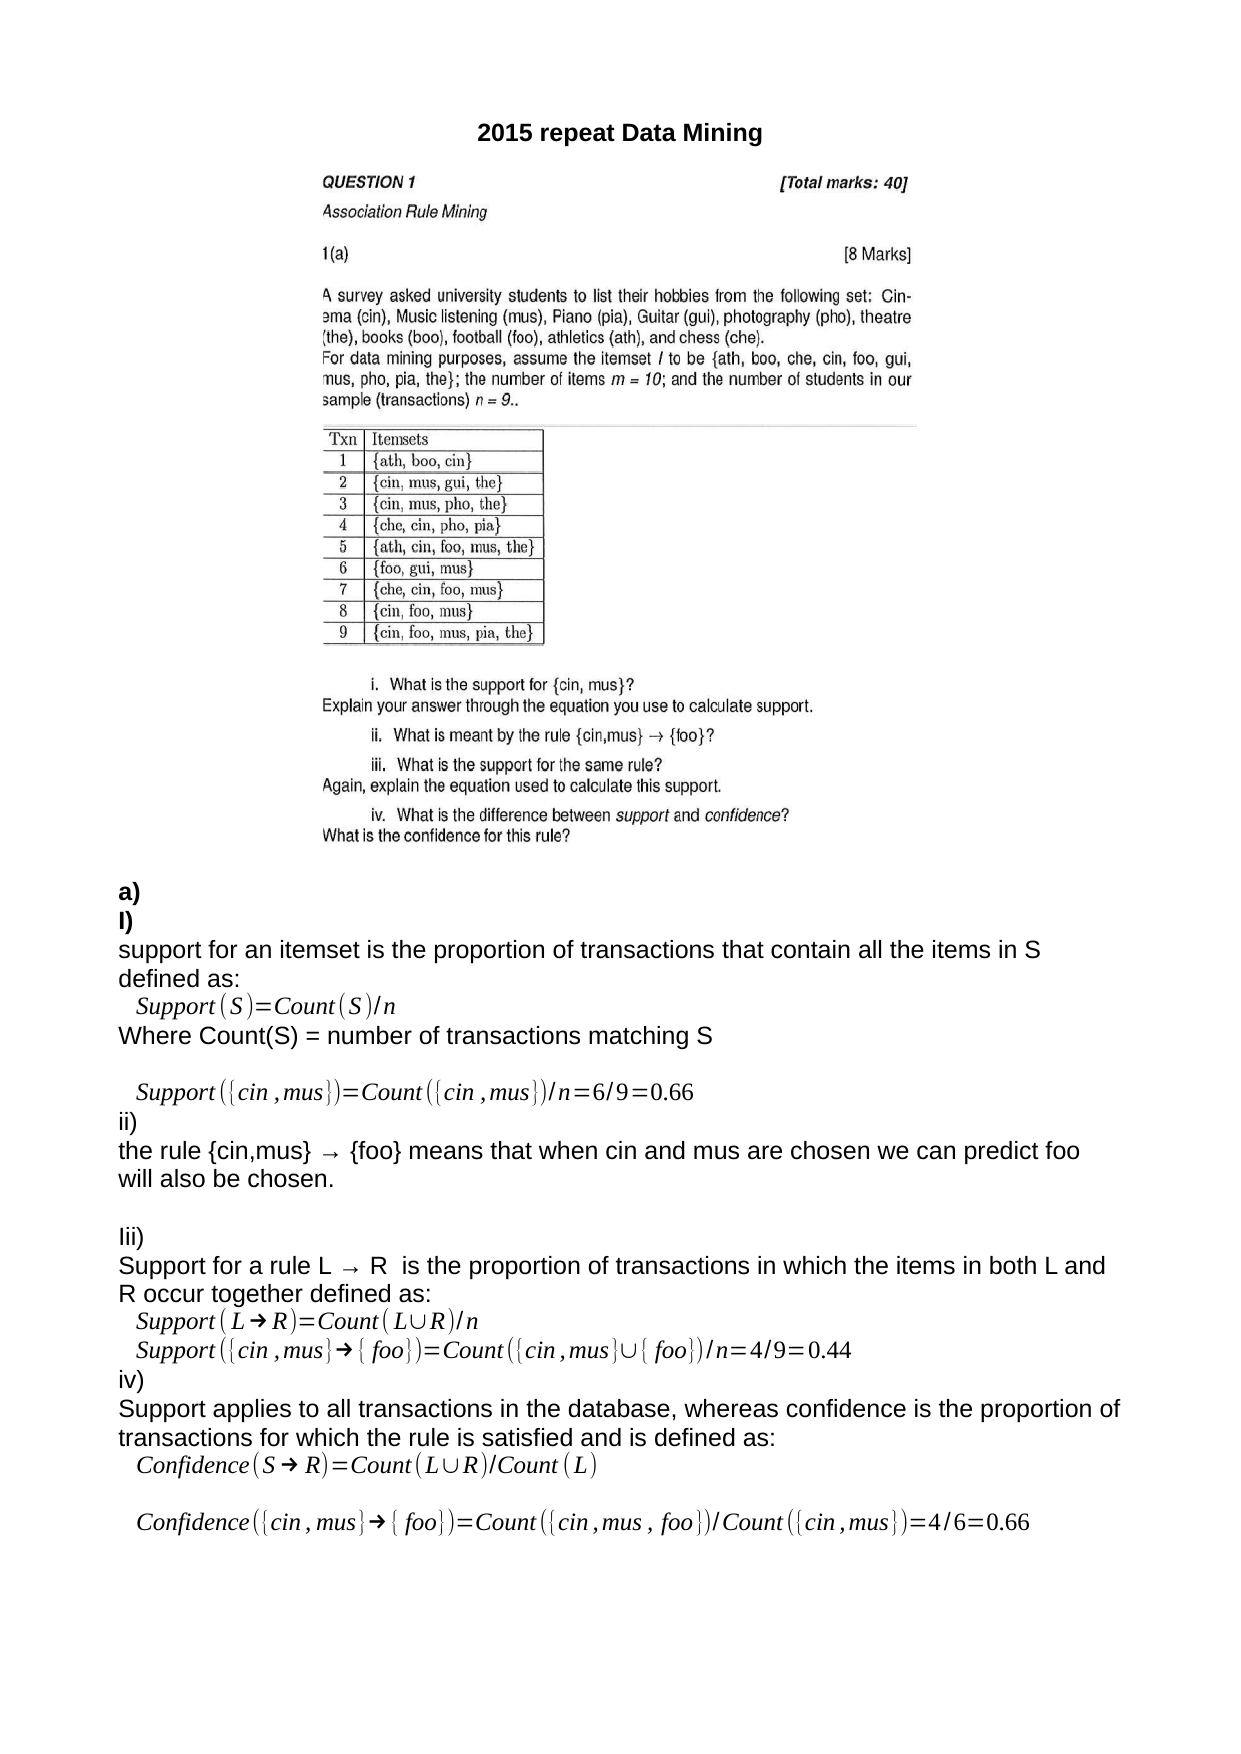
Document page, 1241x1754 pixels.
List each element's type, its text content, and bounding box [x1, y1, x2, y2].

text iv) [118, 1365, 1122, 1394]
text Where Count(S) = number of transactions matching S [118, 1021, 1122, 1049]
text Support applies to all transactions in the database, whereas confidence is the proportion of transactions for which the rule is satisfied and is defined as: [118, 1394, 1122, 1451]
text 2015 repeat Data Mining [118, 118, 1122, 147]
text the rule {cin,mus} → {foo} means that when cin and mus are chosen we can predict foo will also be chosen. [118, 1136, 1122, 1193]
text a) [118, 877, 1122, 906]
text Support for a rule L → R is the proportion of transactions in which the items in both L and R occur together defined as: [118, 1251, 1122, 1308]
text Iii) [118, 1222, 1122, 1251]
picture [323, 175, 917, 849]
text ii) [118, 1107, 1122, 1136]
text I) [118, 906, 1122, 935]
text support for an itemset is the proportion of transactions that contain all the items in S defined as: [118, 935, 1122, 992]
